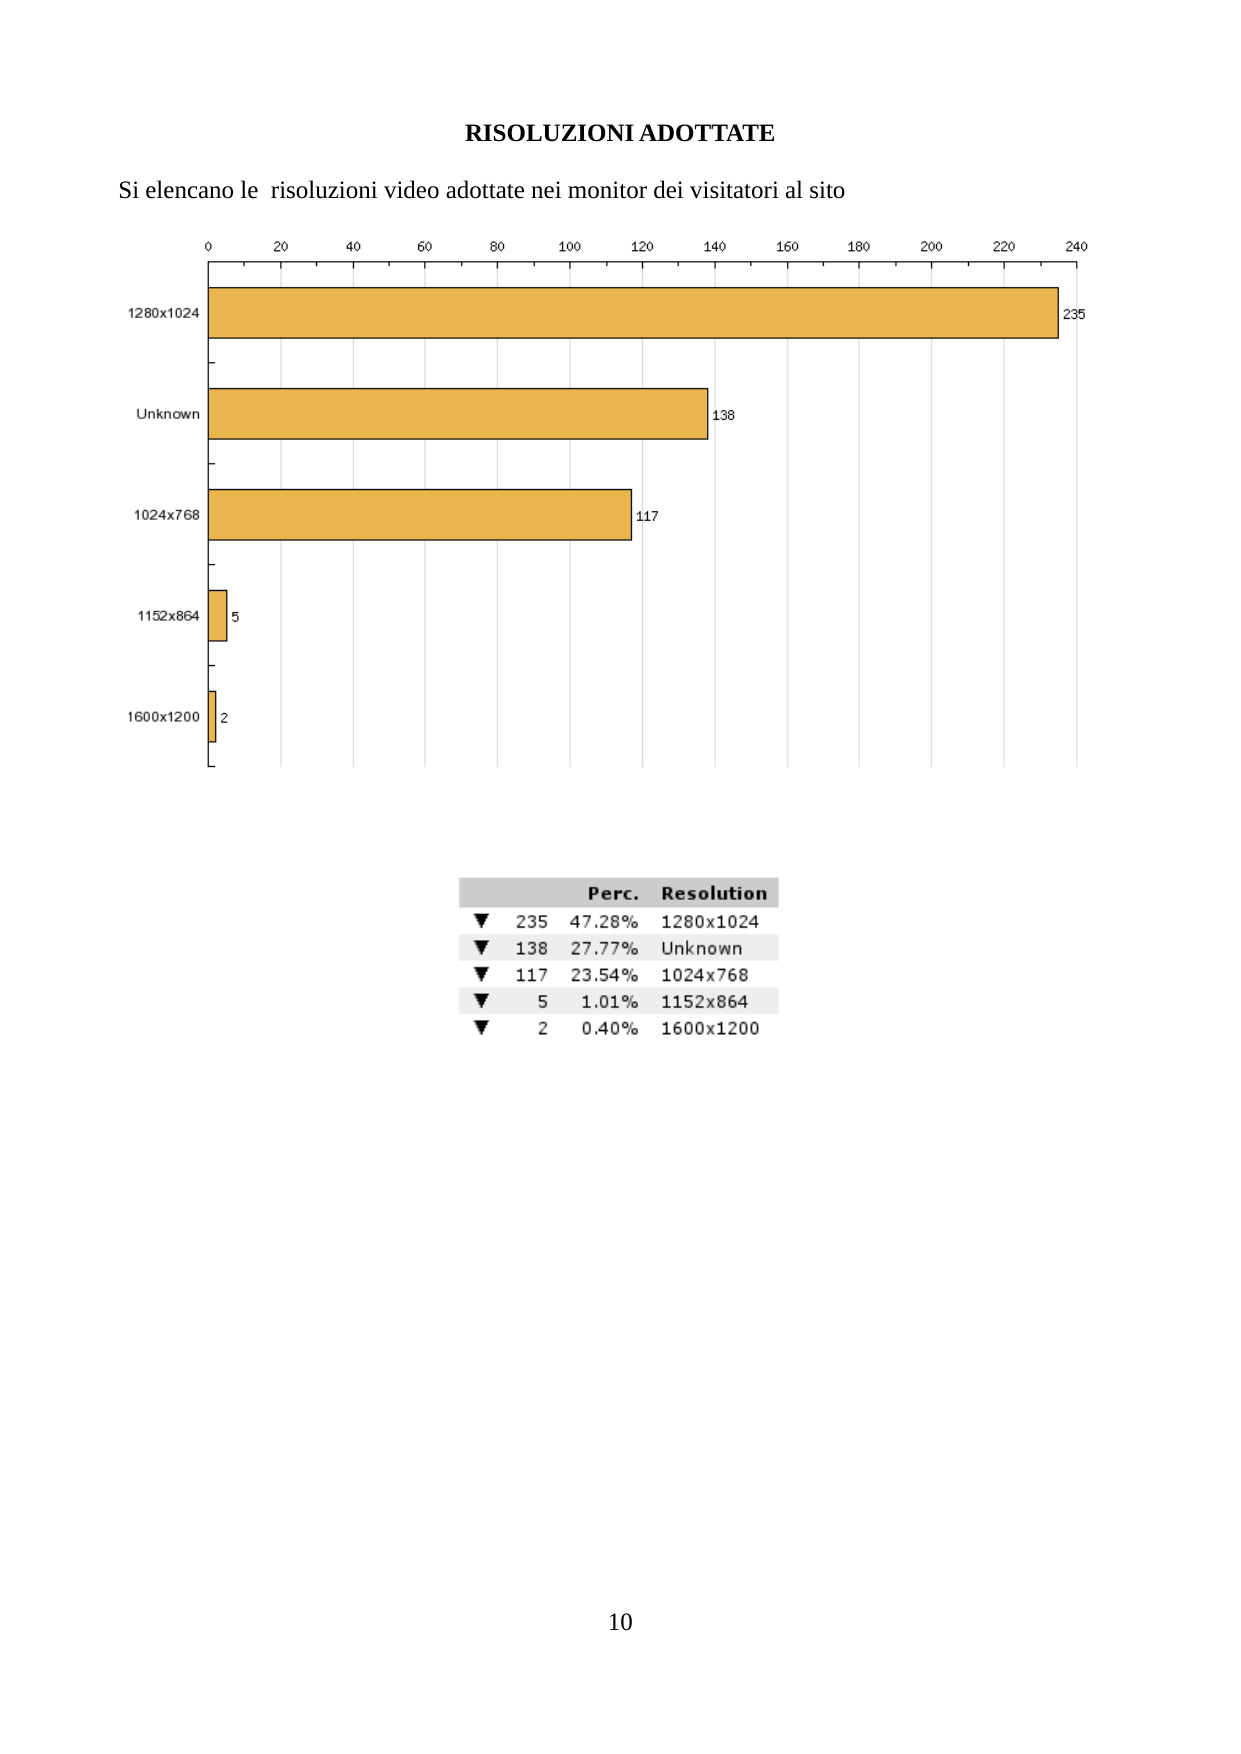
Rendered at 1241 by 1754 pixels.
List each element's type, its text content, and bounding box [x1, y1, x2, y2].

text Si elencano le risoluzioni video adottate nei monitor dei visitatori al sito [118, 176, 1122, 204]
picture [118, 233, 1123, 782]
picture [450, 867, 790, 1052]
text RISOLUZIONI ADOTTATE [118, 118, 1122, 147]
